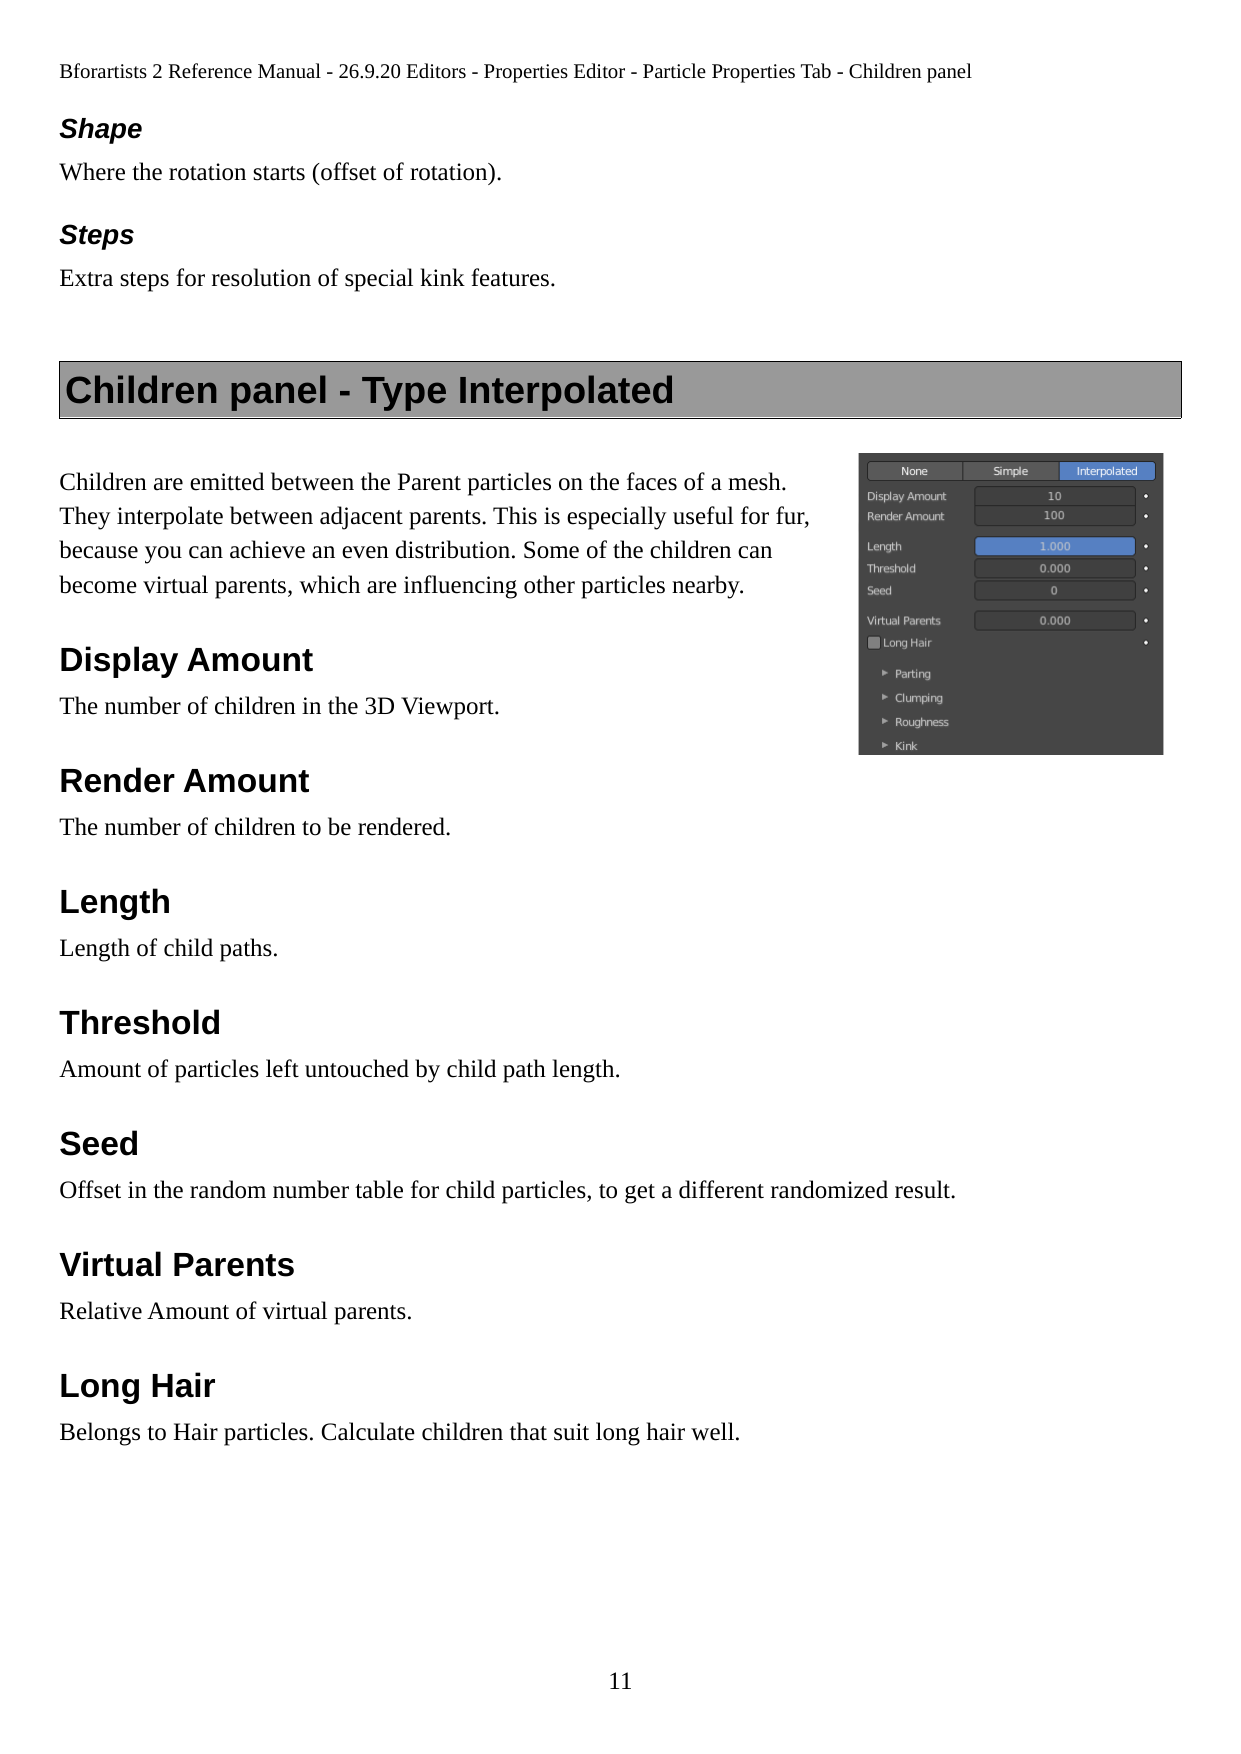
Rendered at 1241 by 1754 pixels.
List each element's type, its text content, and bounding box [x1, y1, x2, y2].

text Length of child paths. [59, 933, 1181, 962]
text Relative Amount of virtual parents. [59, 1296, 1181, 1325]
picture [858, 453, 1164, 755]
subtitle Display Amount [59, 640, 858, 679]
text Where the rotation starts (offset of rotation). [59, 157, 1181, 186]
subtitle Shape [59, 113, 1181, 144]
text The number of children to be rendered. [59, 812, 1181, 841]
text Children are emitted between the Parent particles on the faces of a mesh. They interpolate between adjacent parents. This is especially useful for fur, because you can achieve an even distribution. Some of the children can become virtual parents, which are influencing other particles nearby. [59, 467, 858, 599]
subtitle Render Amount [59, 761, 1181, 800]
subtitle Steps [59, 218, 1181, 250]
subtitle Virtual Parents [59, 1245, 1181, 1284]
text The number of children in the 3D Viewport. [59, 691, 858, 720]
text Offset in the random number table for child particles, to get a different randomized result. [59, 1175, 1181, 1204]
text Amount of particles left untouched by child path length. [59, 1054, 1181, 1083]
subtitle Length [59, 882, 1181, 921]
subtitle Threshold [59, 1003, 1181, 1042]
table_header Children panel - Type Interpolated [60, 362, 1181, 417]
subtitle Seed [59, 1124, 1181, 1163]
text Extra steps for resolution of special kink features. [59, 263, 1181, 292]
subtitle [1164, 640, 1181, 679]
text Belongs to Hair particles. Calculate children that suit long hair well. [59, 1417, 1181, 1446]
subtitle Long Hair [59, 1366, 1181, 1405]
